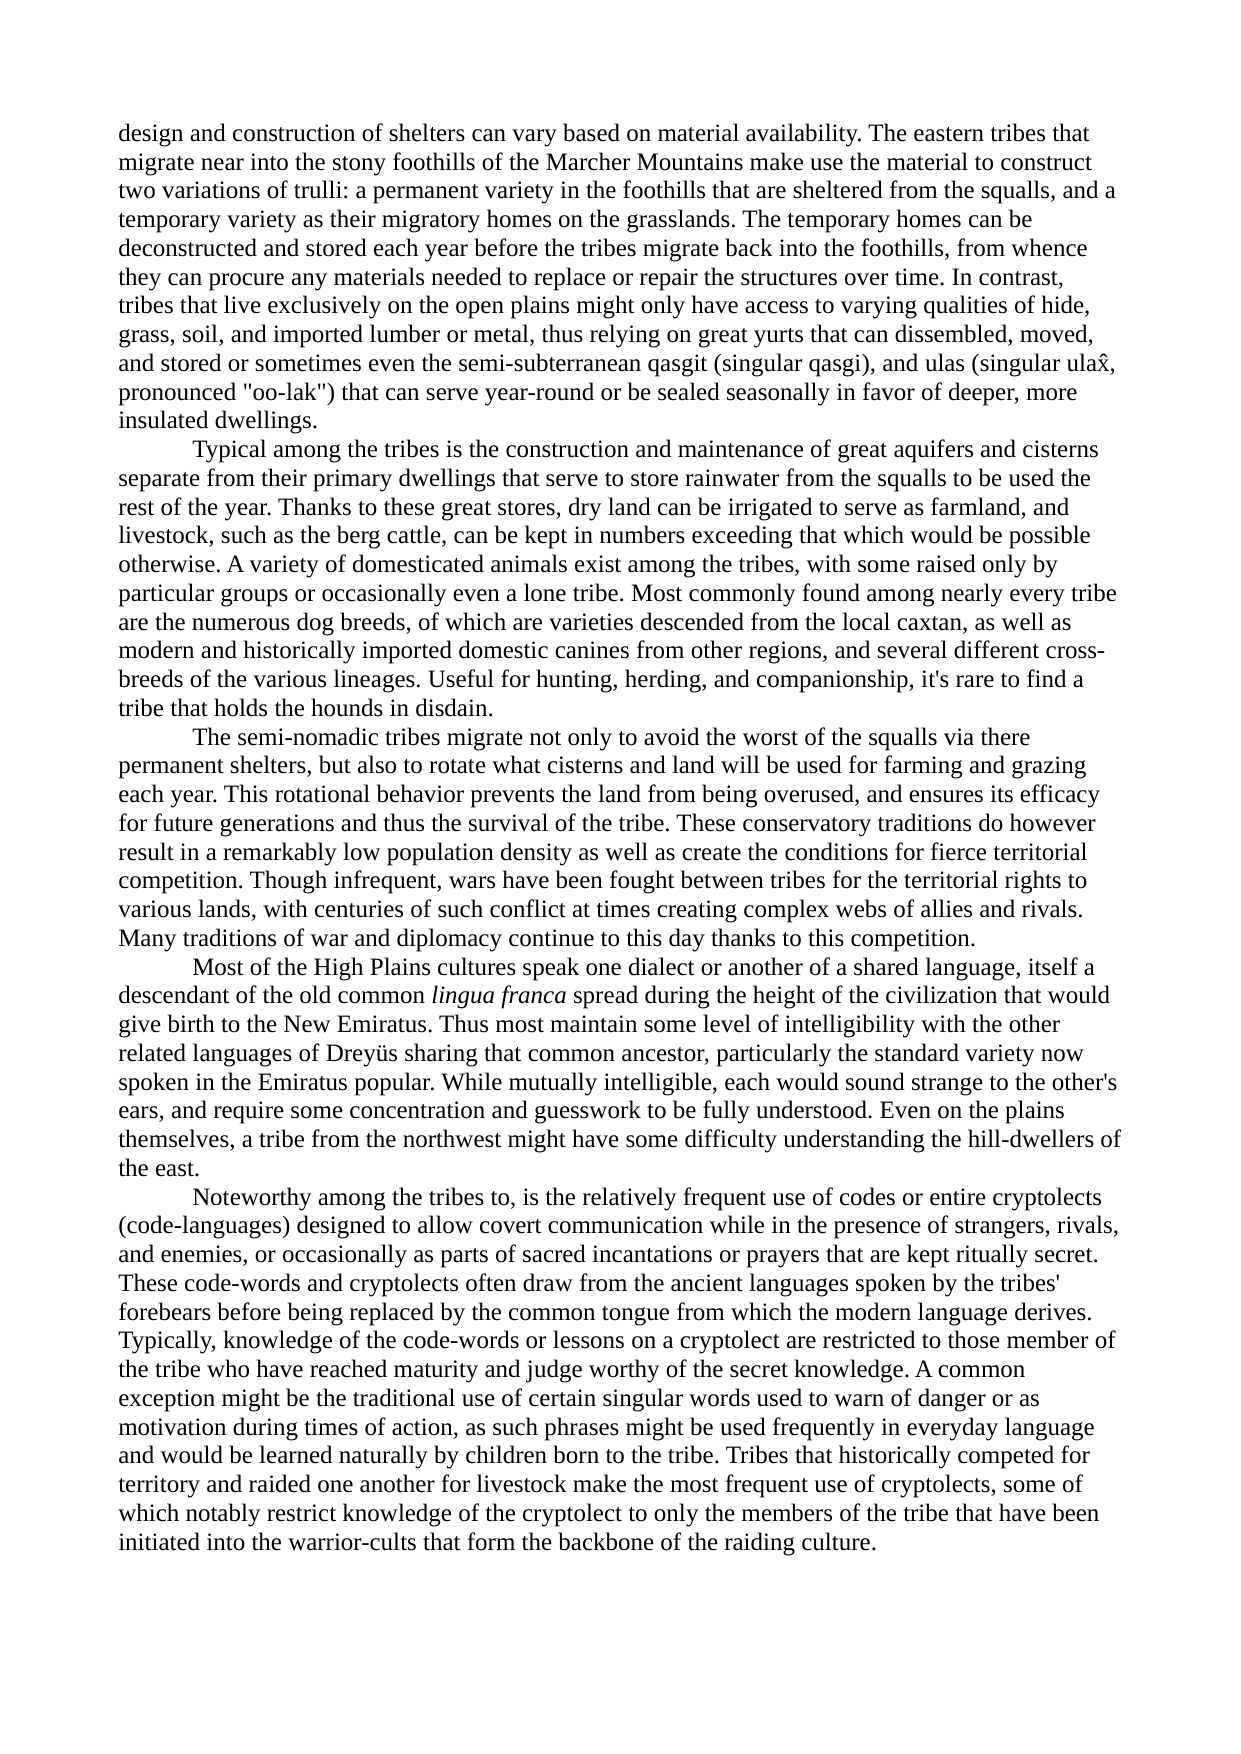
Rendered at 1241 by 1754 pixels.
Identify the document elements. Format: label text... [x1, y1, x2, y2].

text Most of the High Plains cultures speak one dialect or another of a shared language, itself a descendant of the old common lingua franca spread during the height of the civilization that would give birth to the New Emiratus. Thus most maintain some level of intelligibility with the other related languages of Dreyüs sharing that common ancestor, particularly the standard variety now spoken in the Emiratus popular. While mutually intelligible, each would sound strange to the other's ears, and require some concentration and guesswork to be fully understood. Even on the plains themselves, a tribe from the northwest might have some difficulty understanding the hill-dwellers of the east. [118, 952, 1122, 1182]
text The semi-nomadic tribes migrate not only to avoid the worst of the squalls via there permanent shelters, but also to rotate what cisterns and land will be used for farming and grazing each year. This rotational behavior prevents the land from being overused, and ensures its efficacy for future generations and thus the survival of the tribe. These conservatory traditions do however result in a remarkably low population density as well as create the conditions for fierce territorial competition. Though infrequent, wars have been fought between tribes for the territorial rights to various lands, with centuries of such conflict at times creating complex webs of allies and rivals. Many traditions of war and diplomacy continue to this day thanks to this competition. [118, 722, 1122, 952]
text Typical among the tribes is the construction and maintenance of great aquifers and cisterns separate from their primary dwellings that serve to store rainwater from the squalls to be used the rest of the year. Thanks to these great stores, dry land can be irrigated to serve as farmland, and livestock, such as the berg cattle, can be kept in numbers exceeding that which would be possible otherwise. A variety of domesticated animals exist among the tribes, with some raised only by particular groups or occasionally even a lone tribe. Most commonly found among nearly every tribe are the numerous dog breeds, of which are varieties descended from the local caxtan, as well as modern and historically imported domestic canines from other regions, and several different cross-breeds of the various lineages. Useful for hunting, herding, and companionship, it's rare to find a tribe that holds the hounds in disdain. [118, 434, 1122, 722]
text Noteworthy among the tribes to, is the relatively frequent use of codes or entire cryptolects (code-languages) designed to allow covert communication while in the presence of strangers, rivals, and enemies, or occasionally as parts of sacred incantations or prayers that are kept ritually secret. These code-words and cryptolects often draw from the ancient languages spoken by the tribes' forebears before being replaced by the common tongue from which the modern language derives. Typically, knowledge of the code-words or lessons on a cryptolect are restricted to those member of the tribe who have reached maturity and judge worthy of the secret knowledge. A common exception might be the traditional use of certain singular words used to warn of danger or as motivation during times of action, as such phrases might be used frequently in everyday language and would be learned naturally by children born to the tribe. Tribes that historically competed for territory and raided one another for livestock make the most frequent use of cryptolects, some of which notably restrict knowledge of the cryptolect to only the members of the tribe that have been initiated into the warrior-cults that form the backbone of the raiding culture. [118, 1182, 1122, 1556]
text design and construction of shelters can vary based on material availability. The eastern tribes that migrate near into the stony foothills of the Marcher Mountains make use the material to construct two variations of trulli: a permanent variety in the foothills that are sheltered from the squalls, and a temporary variety as their migratory homes on the grasslands. The temporary homes can be deconstructed and stored each year before the tribes migrate back into the foothills, from whence they can procure any materials needed to replace or repair the structures over time. In contrast, tribes that live exclusively on the open plains might only have access to varying qualities of hide, grass, soil, and imported lumber or metal, thus relying on great yurts that can dissembled, moved, and stored or sometimes even the semi-subterranean qasgit (singular qasgi), and ulas (singular ulax̂, pronounced "oo-lak") that can serve year-round or be sealed seasonally in favor of deeper, more insulated dwellings. [118, 118, 1122, 434]
